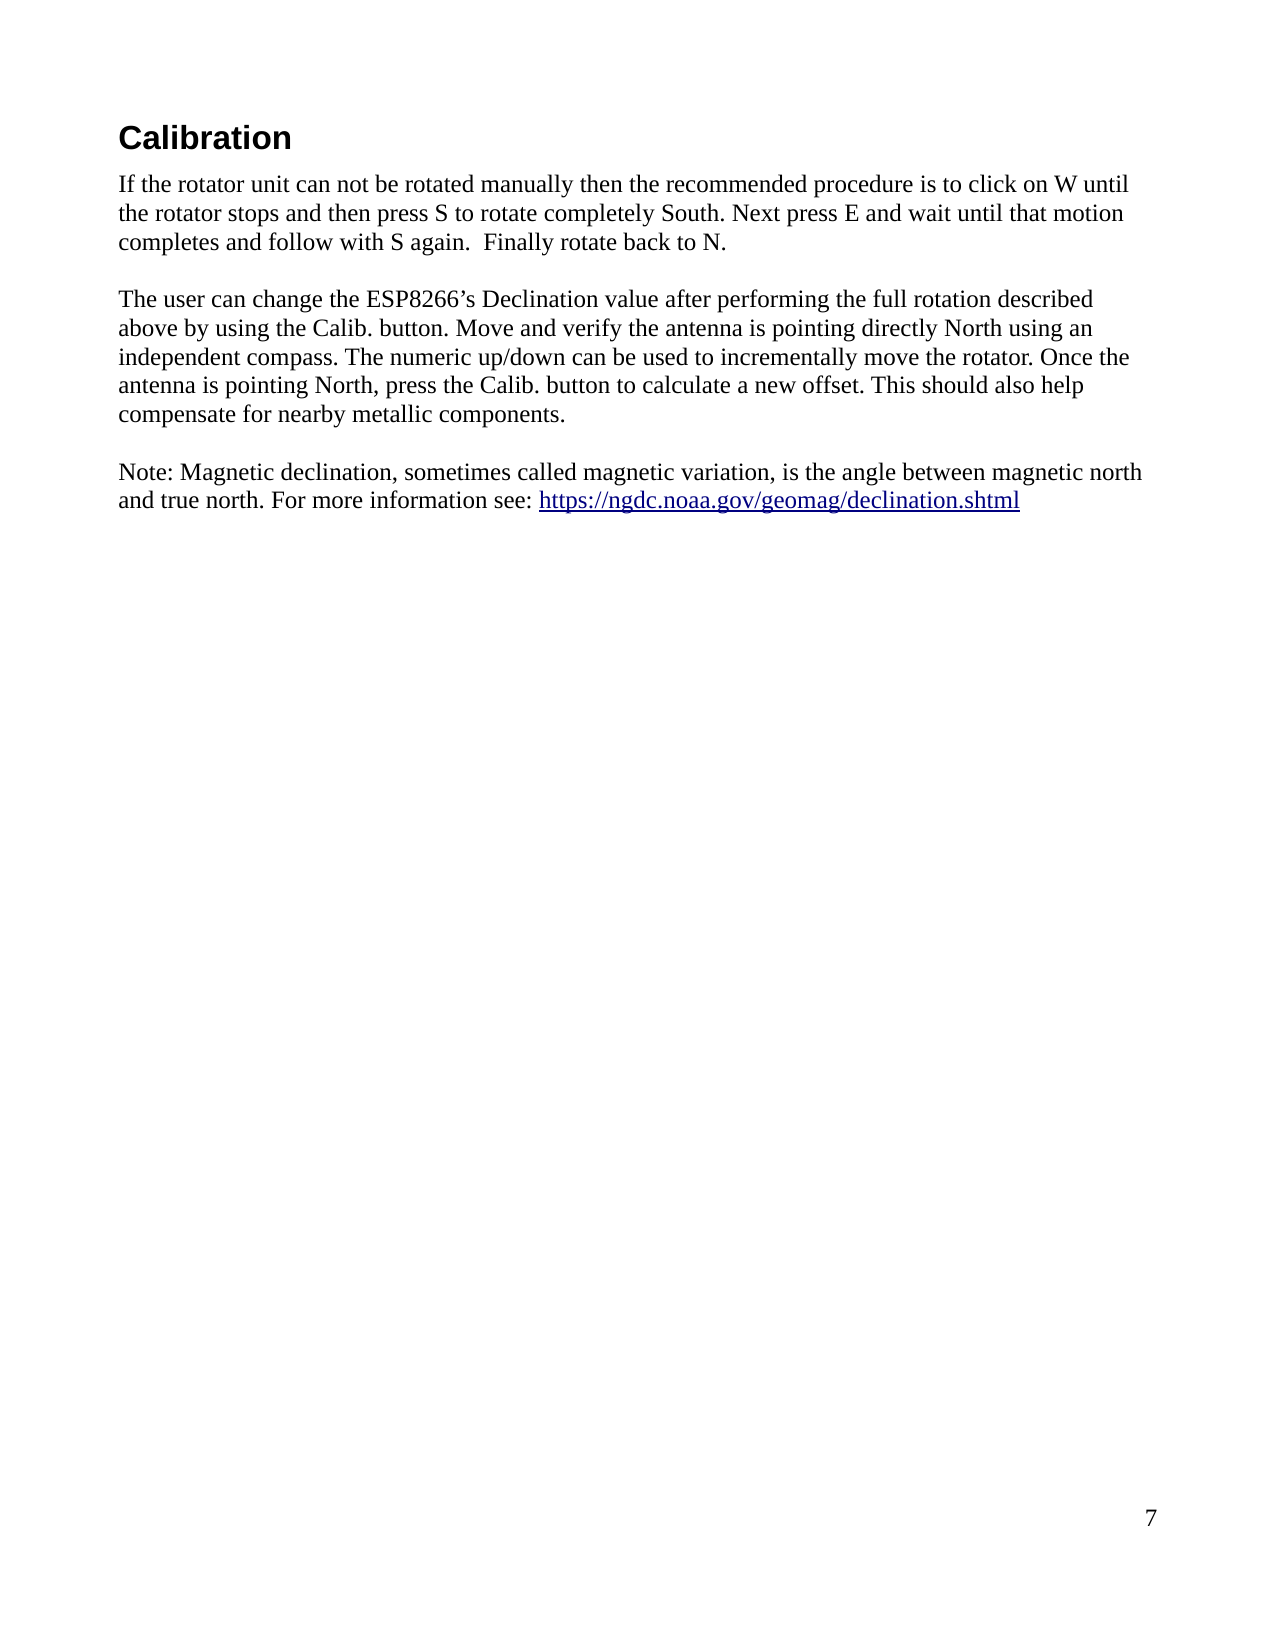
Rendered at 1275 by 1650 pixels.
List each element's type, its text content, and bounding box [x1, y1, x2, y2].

subtitle Calibration [118, 118, 1157, 157]
text If the rotator unit can not be rotated manually then the recommended procedure is to click on W until the rotator stops and then press S to rotate completely South. Next press E and wait until that motion completes and follow with S again. Finally rotate back to N. [118, 169, 1157, 255]
text The user can change the ESP8266’s Declination value after performing the full rotation described above by using the Calib. button. Move and verify the antenna is pointing directly North using an independent compass. The numeric up/down can be used to incrementally move the rotator. Once the antenna is pointing North, press the Calib. button to calculate a new offset. This should also help compensate for nearby metallic components. [118, 284, 1157, 428]
text Note: Magnetic declination, sometimes called magnetic variation, is the angle between magnetic north and true north. For more information see: https://ngdc.noaa.gov/geomag/declination.shtml [118, 457, 1157, 514]
